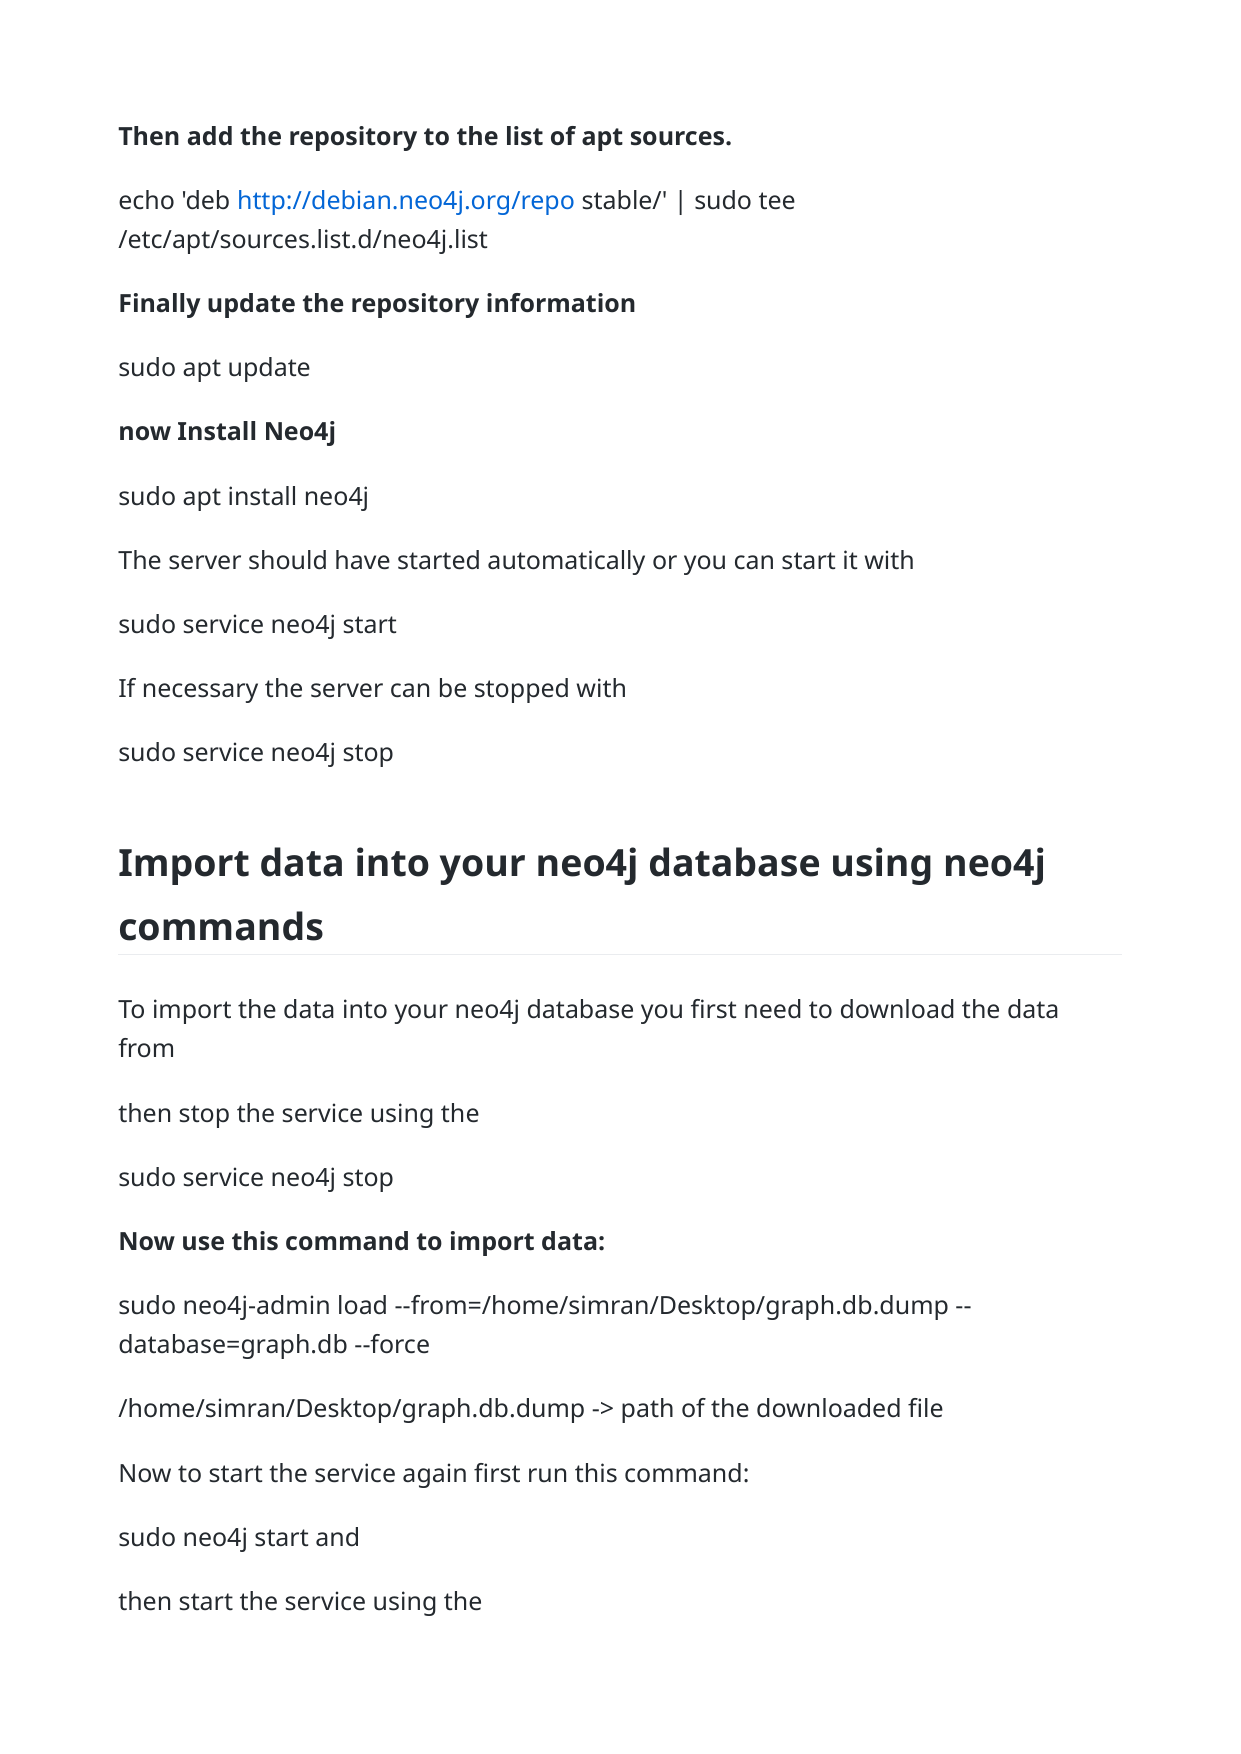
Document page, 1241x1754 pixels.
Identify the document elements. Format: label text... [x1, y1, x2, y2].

text sudo service neo4j start [118, 606, 1122, 641]
text sudo apt update [118, 350, 1122, 384]
text Now use this command to import data: [118, 1224, 1122, 1258]
text then start the service using the [118, 1584, 1122, 1618]
text The server should have started automatically or you can start it with [118, 542, 1122, 576]
subtitle Import data into your neo4j database using neo4j commands [118, 836, 1122, 954]
text now Install Neo4j [118, 414, 1122, 448]
text Now to start the service again first run this command: [118, 1455, 1122, 1489]
text sudo service neo4j stop [118, 1159, 1122, 1193]
text sudo apt install neo4j [118, 478, 1122, 512]
text /home/simran/Desktop/graph.db.dump -> path of the downloaded file [118, 1391, 1122, 1425]
text then stop the service using the [118, 1095, 1122, 1129]
text sudo neo4j-admin load --from=/home/simran/Desktop/graph.db.dump --database=graph.db --force [118, 1288, 1122, 1361]
text If necessary the server can be stopped with [118, 671, 1122, 705]
text Then add the repository to the list of apt sources. [118, 118, 1122, 152]
text sudo neo4j start and [118, 1519, 1122, 1553]
text To import the data into your neo4j database you first need to download the data from [118, 992, 1122, 1065]
text Finally update the repository information [118, 286, 1122, 320]
text echo 'deb http://debian.neo4j.org/repo stable/' | sudo tee /etc/apt/sources.list.d/neo4j.list [118, 182, 1122, 256]
text sudo service neo4j stop [118, 735, 1122, 769]
